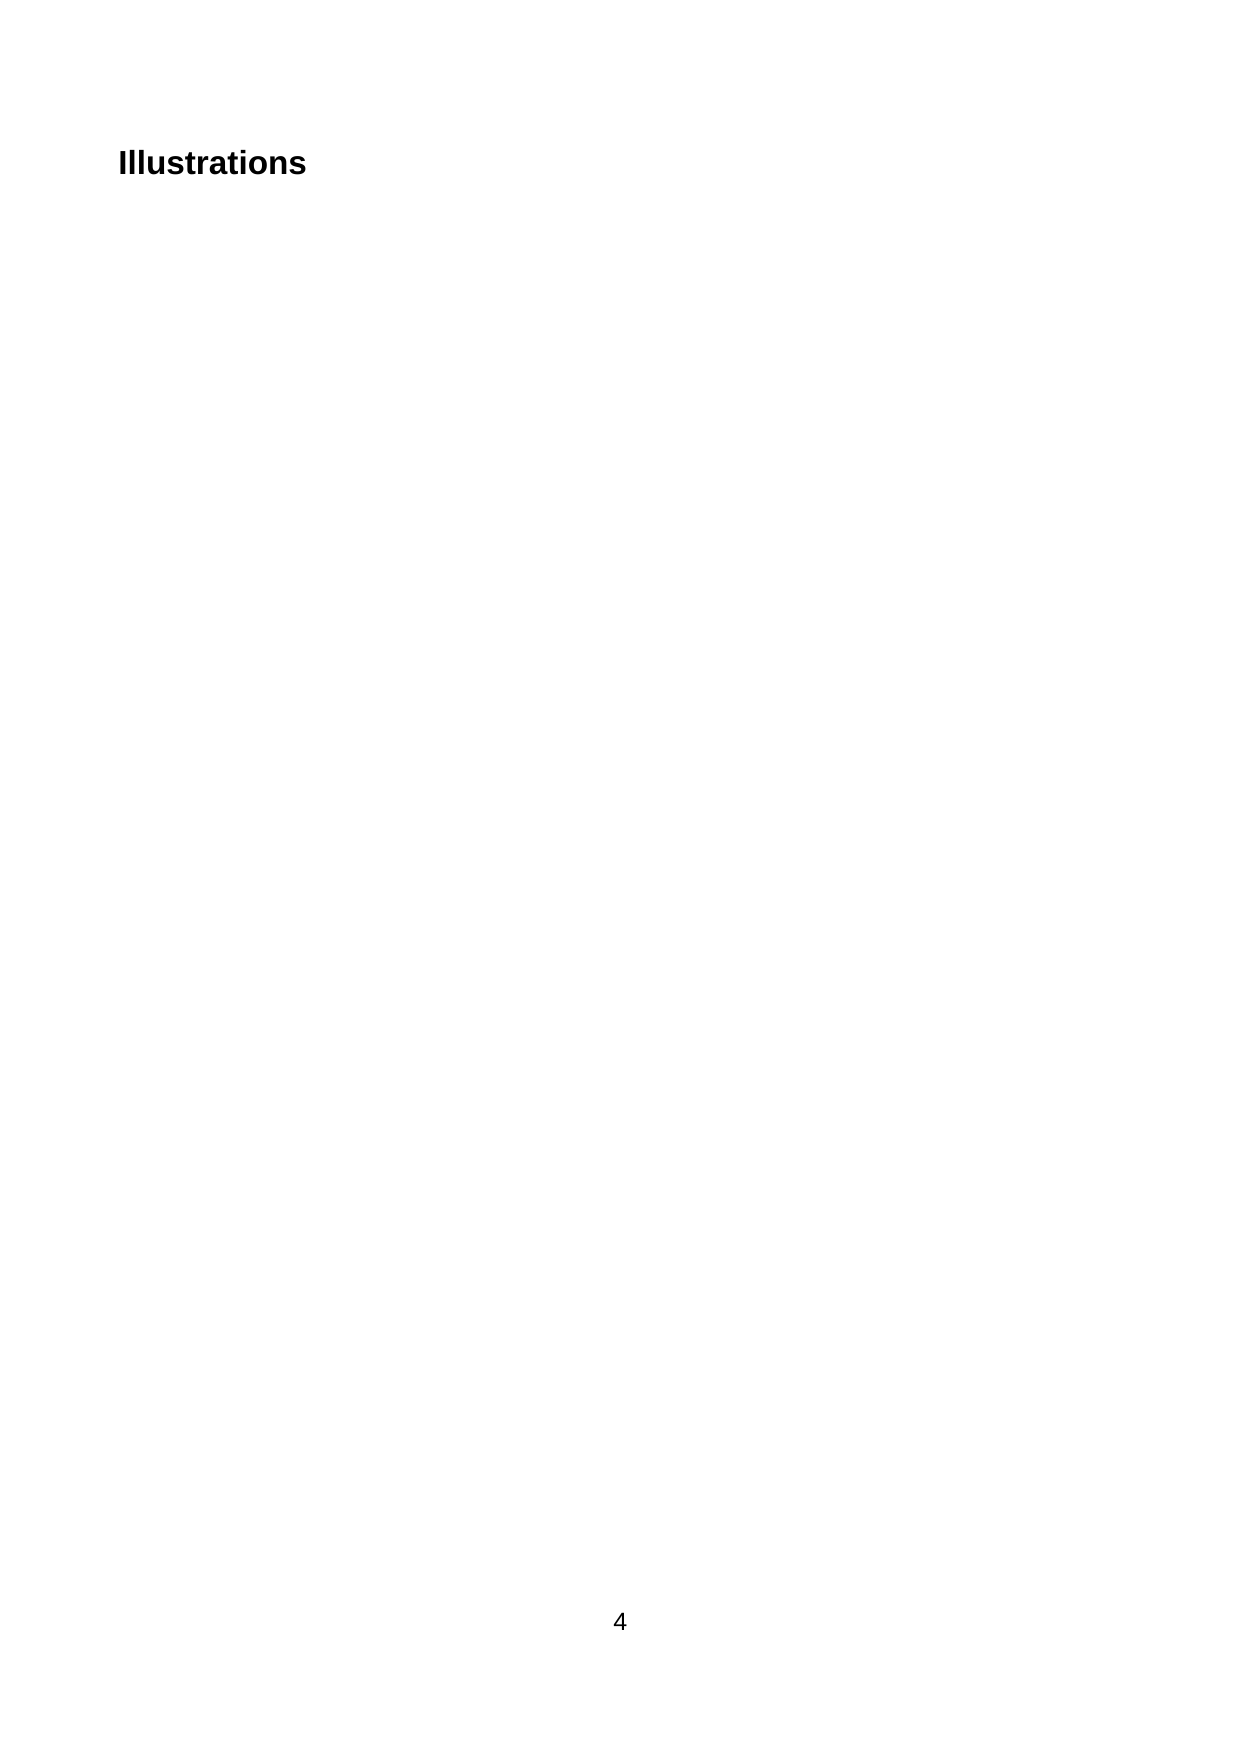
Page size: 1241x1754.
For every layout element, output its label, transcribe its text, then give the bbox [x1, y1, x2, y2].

subtitle Illustrations [118, 143, 1122, 182]
